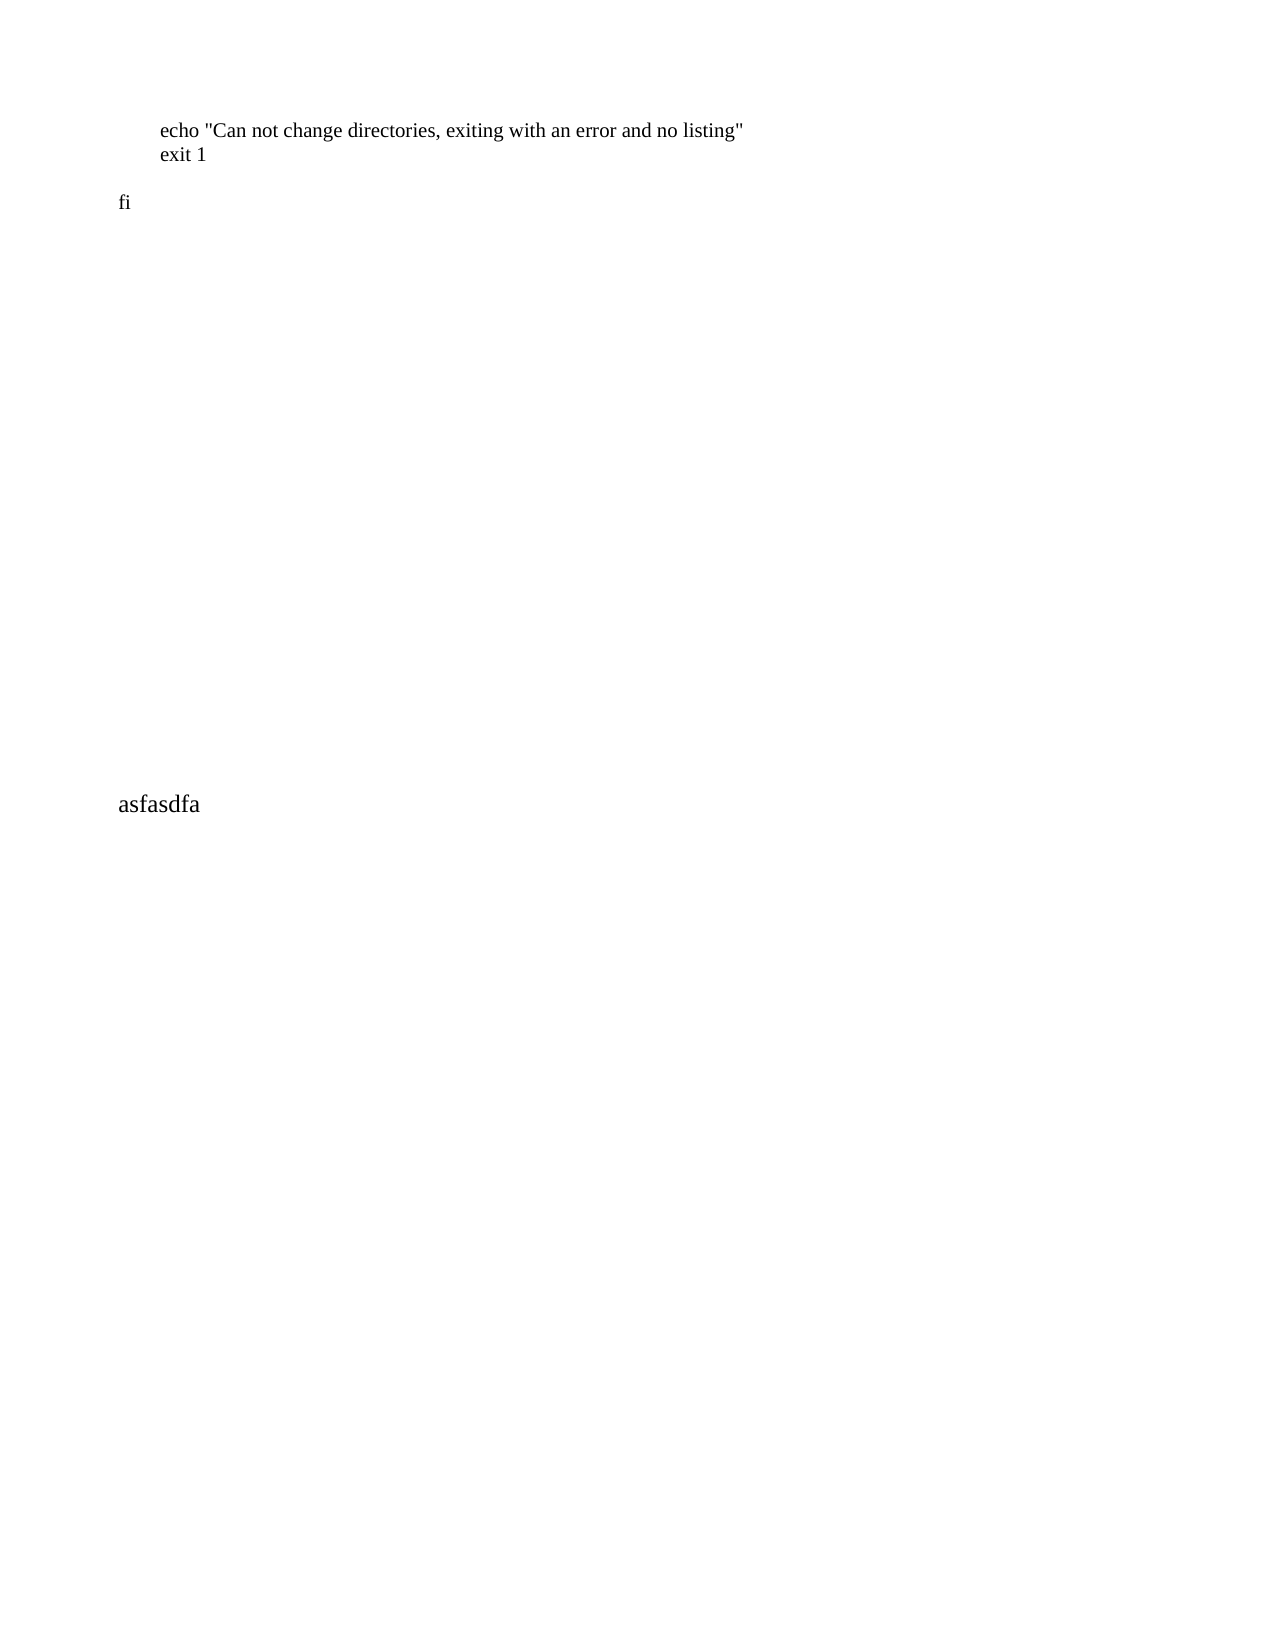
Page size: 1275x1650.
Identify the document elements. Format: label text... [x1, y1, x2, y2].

text exit 1 [118, 142, 1157, 166]
text fi [118, 190, 1157, 214]
text asfasdfa [118, 789, 1157, 818]
text echo "Can not change directories, exiting with an error and no listing" [118, 118, 1157, 142]
